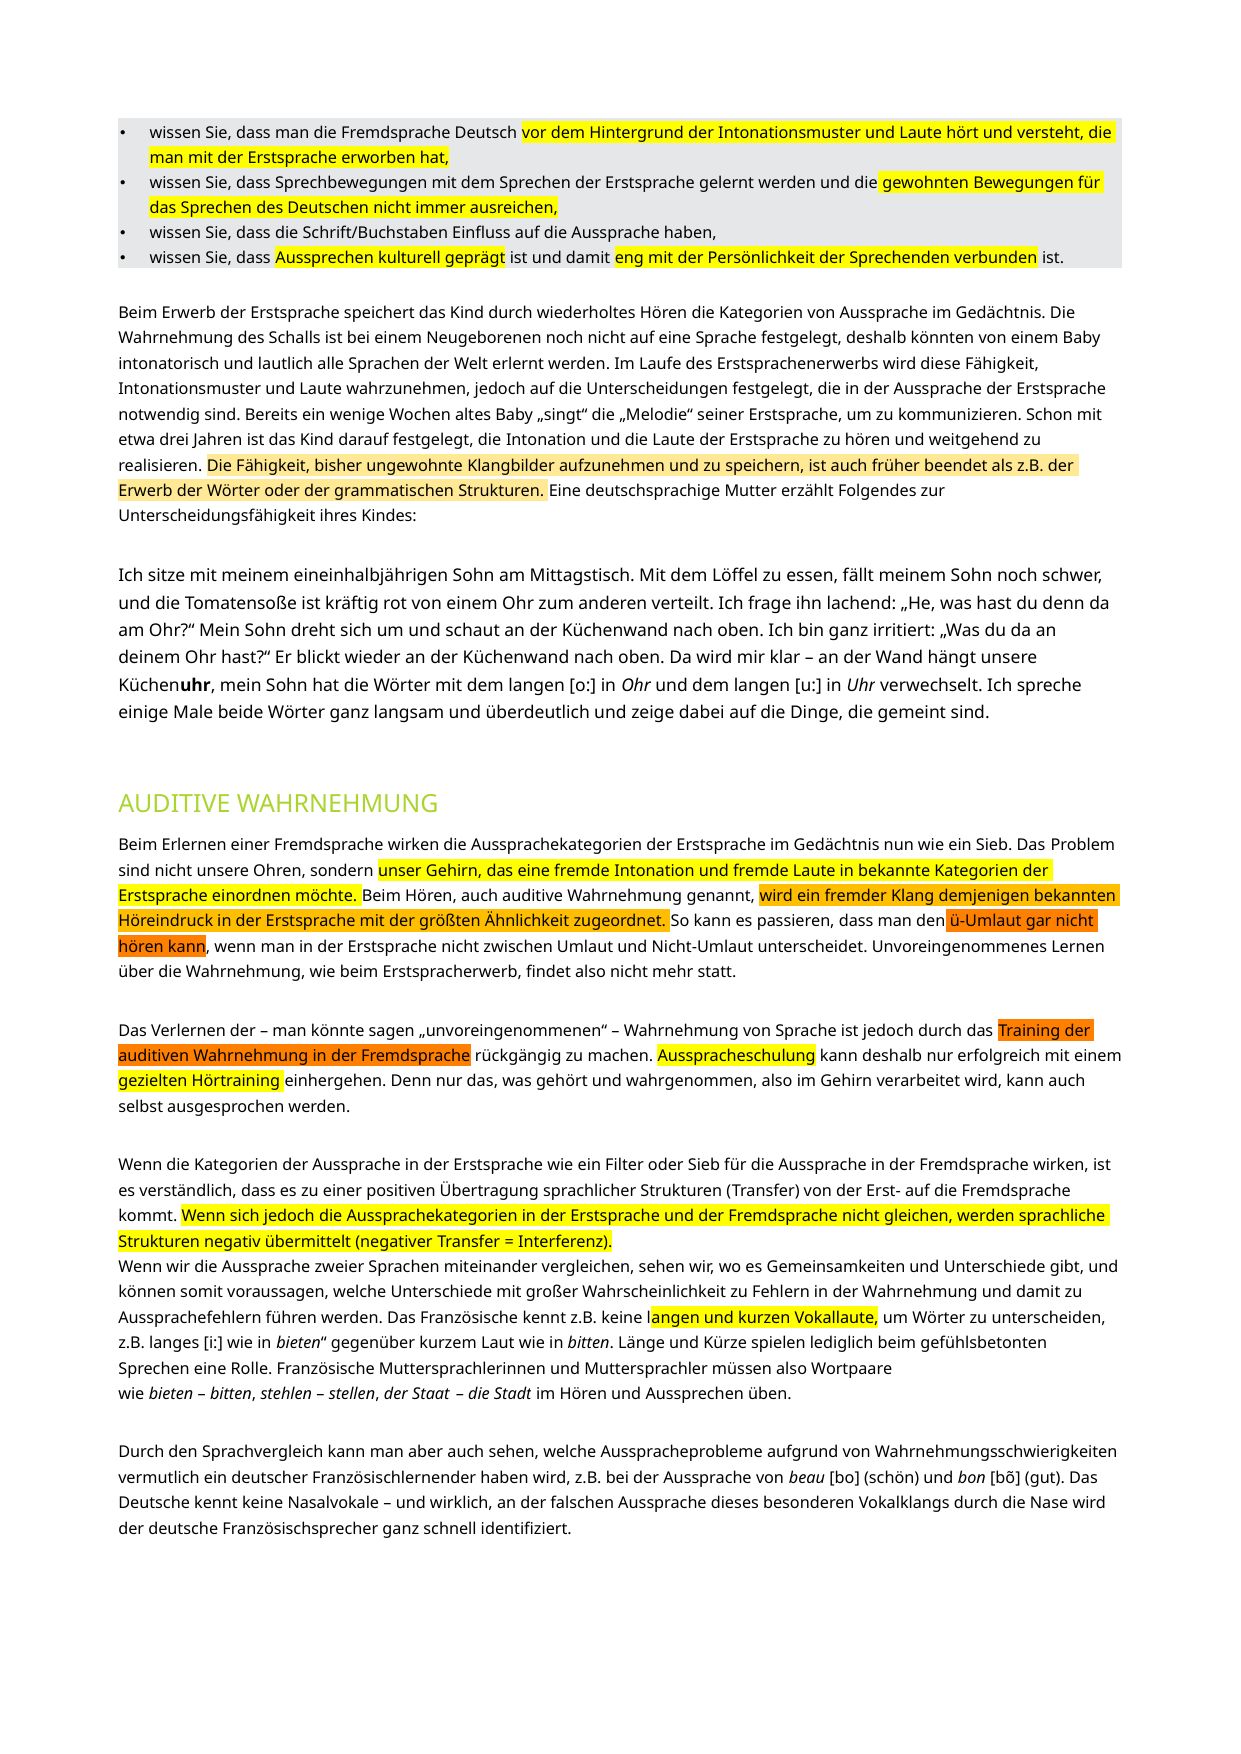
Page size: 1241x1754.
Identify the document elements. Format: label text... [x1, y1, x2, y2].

text Beim Erwerb der Erstsprache speichert das Kind durch wiederholtes Hören die Kategorien von Aussprache im Gedächtnis. Die Wahrnehmung des Schalls ist bei einem Neugeborenen noch nicht auf eine Sprache festgelegt, deshalb könnten von einem Baby intonatorisch und lautlich alle Sprachen der Welt erlernt werden. Im Laufe des Erstsprachenerwerbs wird diese Fähigkeit, Intonationsmuster und Laute wahrzunehmen, jedoch auf die Unterscheidungen festgelegt, die in der Aussprache der Erstsprache notwendig sind. Bereits ein wenige Wochen altes Baby „singt“ die „Melodie“ seiner Erstsprache, um zu kommunizieren. Schon mit etwa drei Jahren ist das Kind darauf festgelegt, die Intonation und die Laute der Erstsprache zu hören und weitgehend zu realisieren. Die Fähigkeit, bisher ungewohnte Klangbilder aufzunehmen und zu speichern, ist auch früher beendet als z.B. der Erwerb der Wörter oder der grammatischen Strukturen. Eine deutschsprachige Mutter erzählt Folgendes zur Unterscheidungsfähigkeit ihres Kindes: [118, 301, 1122, 527]
text Das Verlernen der – man könnte sagen „unvoreingenommenen“ – Wahrnehmung von Sprache ist jedoch durch das Training der auditiven Wahrnehmung in der Fremdsprache rückgängig zu machen. Ausspracheschulung kann deshalb nur erfolgreich mit einem gezielten Hörtraining einhergehen. Denn nur das, was gehört und wahrgenommen, also im Gehirn verarbeitet wird, kann auch selbst ausgesprochen werden. [118, 1019, 1122, 1117]
text Wenn wir die Aussprache zweier Sprachen miteinander vergleichen, sehen wir, wo es Gemeinsamkeiten und Unterschiede gibt, und können somit voraussagen, welche Unterschiede mit großer Wahrscheinlichkeit zu Fehlern in der Wahrnehmung und damit zu Aussprachefehlern führen werden. Das Französische kennt z.B. keine langen und kurzen Vokallaute, um Wörter zu unterscheiden, z.B. langes [i:] wie in bieten“ gegenüber kurzem Laut wie in bitten. Länge und Kürze spielen lediglich beim gefühlsbetonten Sprechen eine Rolle. Französische Muttersprachlerinnen und Muttersprachler müssen also Wortpaare wie bieten – bitten, stehlen – stellen, der Staat – die Stadt im Hören und Aussprechen üben. [118, 1255, 1122, 1404]
text Wenn die Kategorien der Aussprache in der Erstsprache wie ein Filter oder Sieb für die Aussprache in der Fremdsprache wirken, ist es verständlich, dass es zu einer positiven Übertragung sprachlicher Strukturen (Transfer) von der Erst- auf die Fremdsprache kommt. Wenn sich jedoch die Aussprachekategorien in der Erstsprache und der Fremdsprache nicht gleichen, werden sprachliche Strukturen negativ übermittelt (negativer Transfer = Interferenz). [118, 1153, 1122, 1252]
text Durch den Sprachvergleich kann man aber auch sehen, welche Ausspracheprobleme aufgrund von Wahrnehmungsschwierigkeiten vermutlich ein deutscher Französischlernender haben wird, z.B. bei der Aussprache von beau [bo] (schön) und bon [bõ] (gut). Das Deutsche kennt keine Nasalvokale – und wirklich, an der falschen Aussprache dieses besonderen Vokalklangs durch die Nase wird der deutsche Französischsprecher ganz schnell identifiziert. [118, 1441, 1122, 1539]
text Ich sitze mit meinem eineinhalbjährigen Sohn am Mittagstisch. Mit dem Löffel zu essen, fällt meinem Sohn noch schwer, und die Tomatensoße ist kräftig rot von einem Ohr zum anderen verteilt. Ich frage ihn lachend: „He, was hast du denn da am Ohr?“ Mein Sohn dreht sich um und schaut an der Küchenwand nach oben. Ich bin ganz irritiert: „Was du da an deinem Ohr hast?“ Er blickt wieder an der Küchenwand nach oben. Da wird mir klar – an der Wand hängt unsere Küchenuhr, mein Sohn hat die Wörter mit dem langen [o:] in Ohr und dem langen [u:] in Uhr verwechselt. Ich spreche einige Male beide Wörter ganz langsam und überdeutlich und zeige dabei auf die Dinge, die gemeint sind. [118, 563, 1122, 724]
subtitle AUDITIVE WAHRNEHMUNG [118, 785, 1122, 819]
list wissen Sie, dass man die Fremdsprache Deutsch vor dem Hintergrund der Intonationsmuster und Laute hört und versteht, die man mit der Erstsprache erworben hat, [120, 118, 1122, 168]
list wissen Sie, dass Sprechbewegungen mit dem Sprechen der Erstsprache gelernt werden und die gewohnten Bewegungen für das Sprechen des Deutschen nicht immer ausreichen, [120, 168, 1122, 218]
text Beim Erlernen einer Fremdsprache wirken die Aussprachekategorien der Erstsprache im Gedächtnis nun wie ein Sieb. Das Problem sind nicht unsere Ohren, sondern unser Gehirn, das eine fremde Intonation und fremde Laute in bekannte Kategorien der Erstsprache einordnen möchte. Beim Hören, auch auditive Wahrnehmung genannt, wird ein fremder Klang demjenigen bekannten Höreindruck in der Erstsprache mit der größten Ähnlichkeit zugeordnet. So kann es passieren, dass man den ü-Umlaut gar nicht hören kann, wenn man in der Erstsprache nicht zwischen Umlaut und Nicht-Umlaut unterscheidet. Unvoreingenommenes Lernen über die Wahrnehmung, wie beim Erstspracherwerb, findet also nicht mehr statt. [118, 833, 1122, 982]
list wissen Sie, dass die Schrift/Buchstaben Einfluss auf die Aussprache haben, [120, 218, 1122, 243]
list wissen Sie, dass Aussprechen kulturell geprägt ist und damit eng mit der Persönlichkeit der Sprechenden verbunden ist. [120, 243, 1122, 268]
